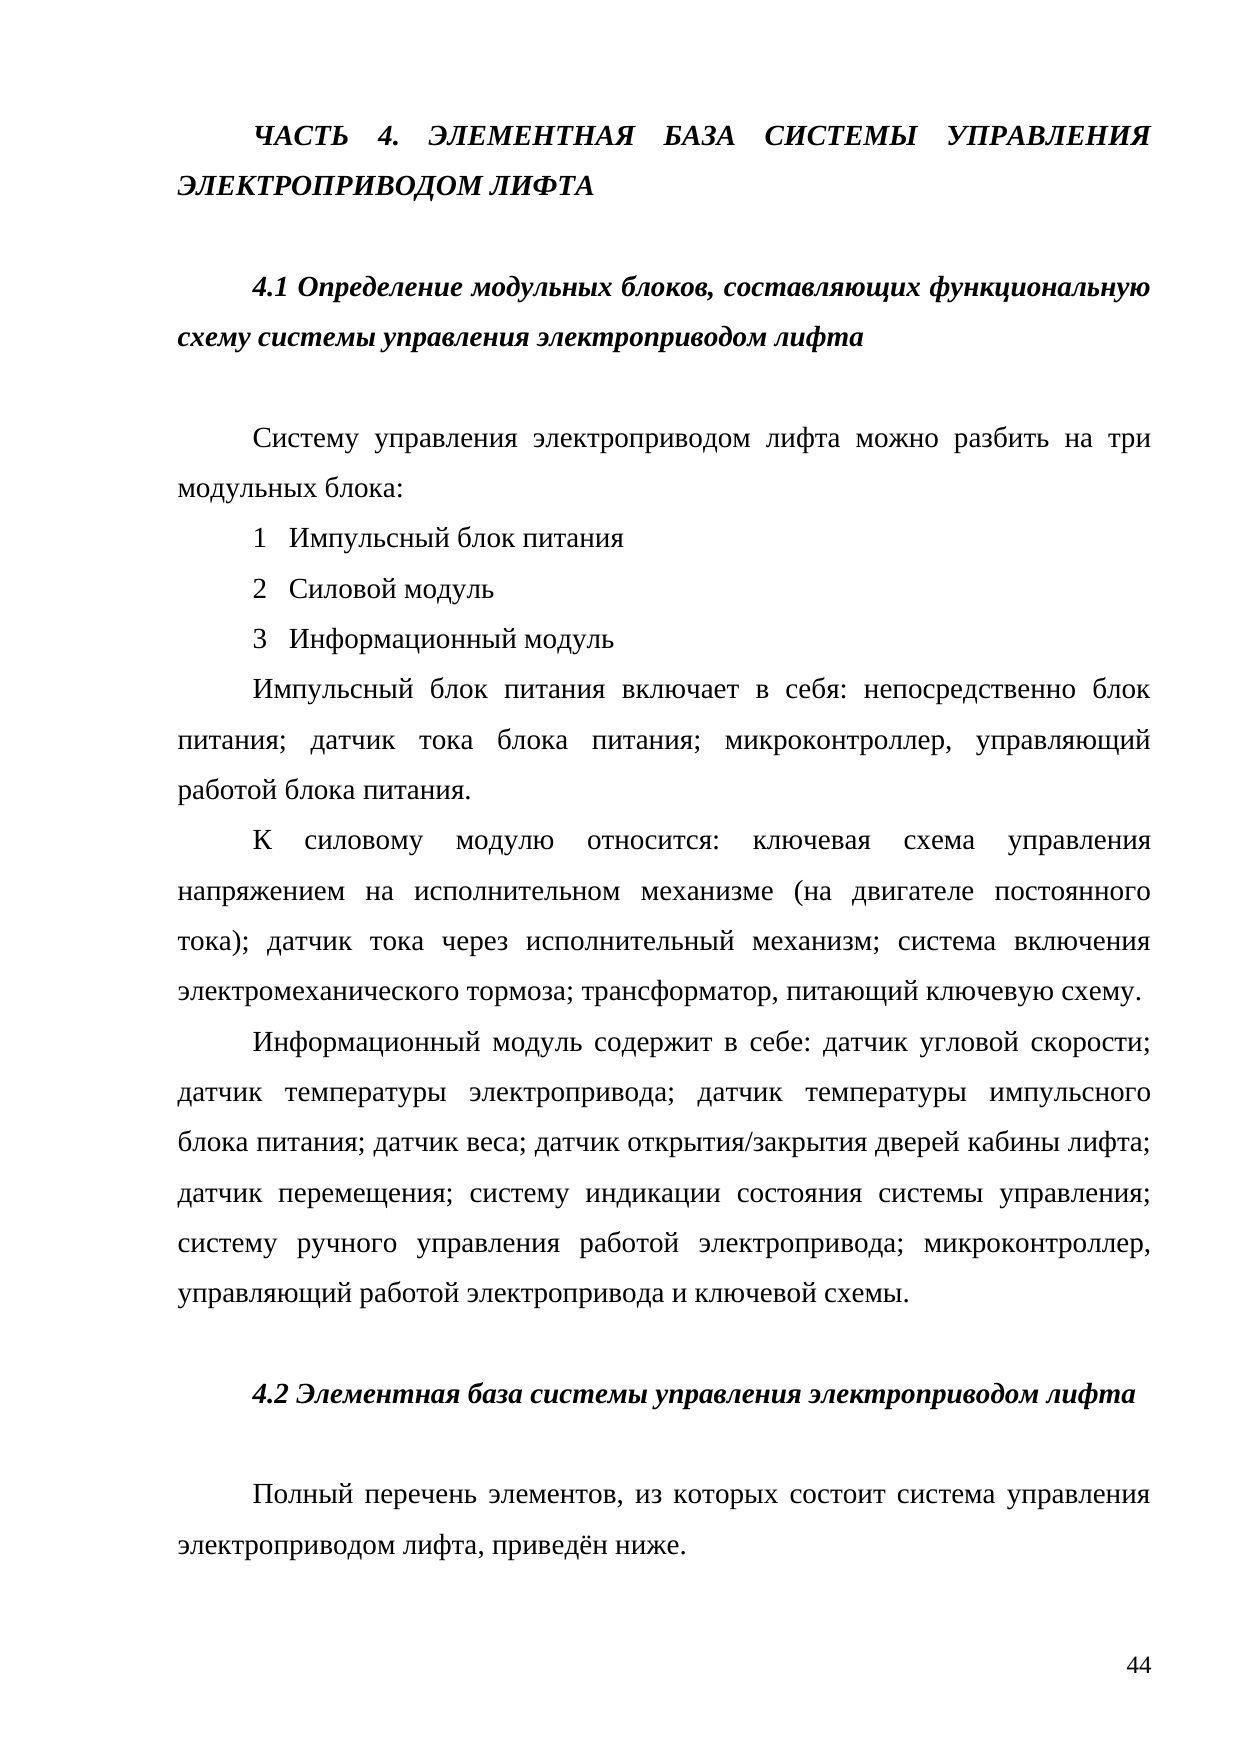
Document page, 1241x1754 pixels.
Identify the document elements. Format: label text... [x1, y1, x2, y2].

list Силовой модуль [177, 571, 1152, 604]
subtitle 4.1 Определение модульных блоков, составляющих функциональную схему системы управления электроприводом лифта [177, 269, 1152, 353]
text Систему управления электроприводом лифта можно разбить на три модульных блока: [177, 420, 1152, 504]
text К силовому модулю относится: ключевая схема управления напряжением на исполнительном механизме (на двигателе постоянного тока); датчик тока через исполнительный механизм; система включения электромеханического тормоза; трансформатор, питающий ключевую схему. [177, 822, 1152, 1007]
text Импульсный блок питания включает в себя: непосредственно блок питания; датчик тока блока питания; микроконтроллер, управляющий работой блока питания. [177, 672, 1152, 806]
subtitle 4.2 Элементная база системы управления электроприводом лифта [177, 1376, 1152, 1409]
list Импульсный блок питания [177, 521, 1152, 554]
text Информационный модуль содержит в себе: датчик угловой скорости; датчик температуры электропривода; датчик температуры импульсного блока питания; датчик веса; датчик открытия/закрытия дверей кабины лифта; датчик перемещения; систему индикации состояния системы управления; систему ручного управления работой электропривода; микроконтроллер, управляющий работой электропривода и ключевой схемы. [177, 1024, 1152, 1309]
subtitle ЧАСТЬ 4. ЭЛЕМЕНТНАЯ БАЗА СИСТЕМЫ УПРАВЛЕНИЯ ЭЛЕКТРОПРИВОДОМ ЛИФТА [177, 118, 1152, 202]
text Полный перечень элементов, из которых состоит система управления электроприводом лифта, приведён ниже. [177, 1477, 1152, 1560]
list Информационный модуль [177, 621, 1152, 655]
